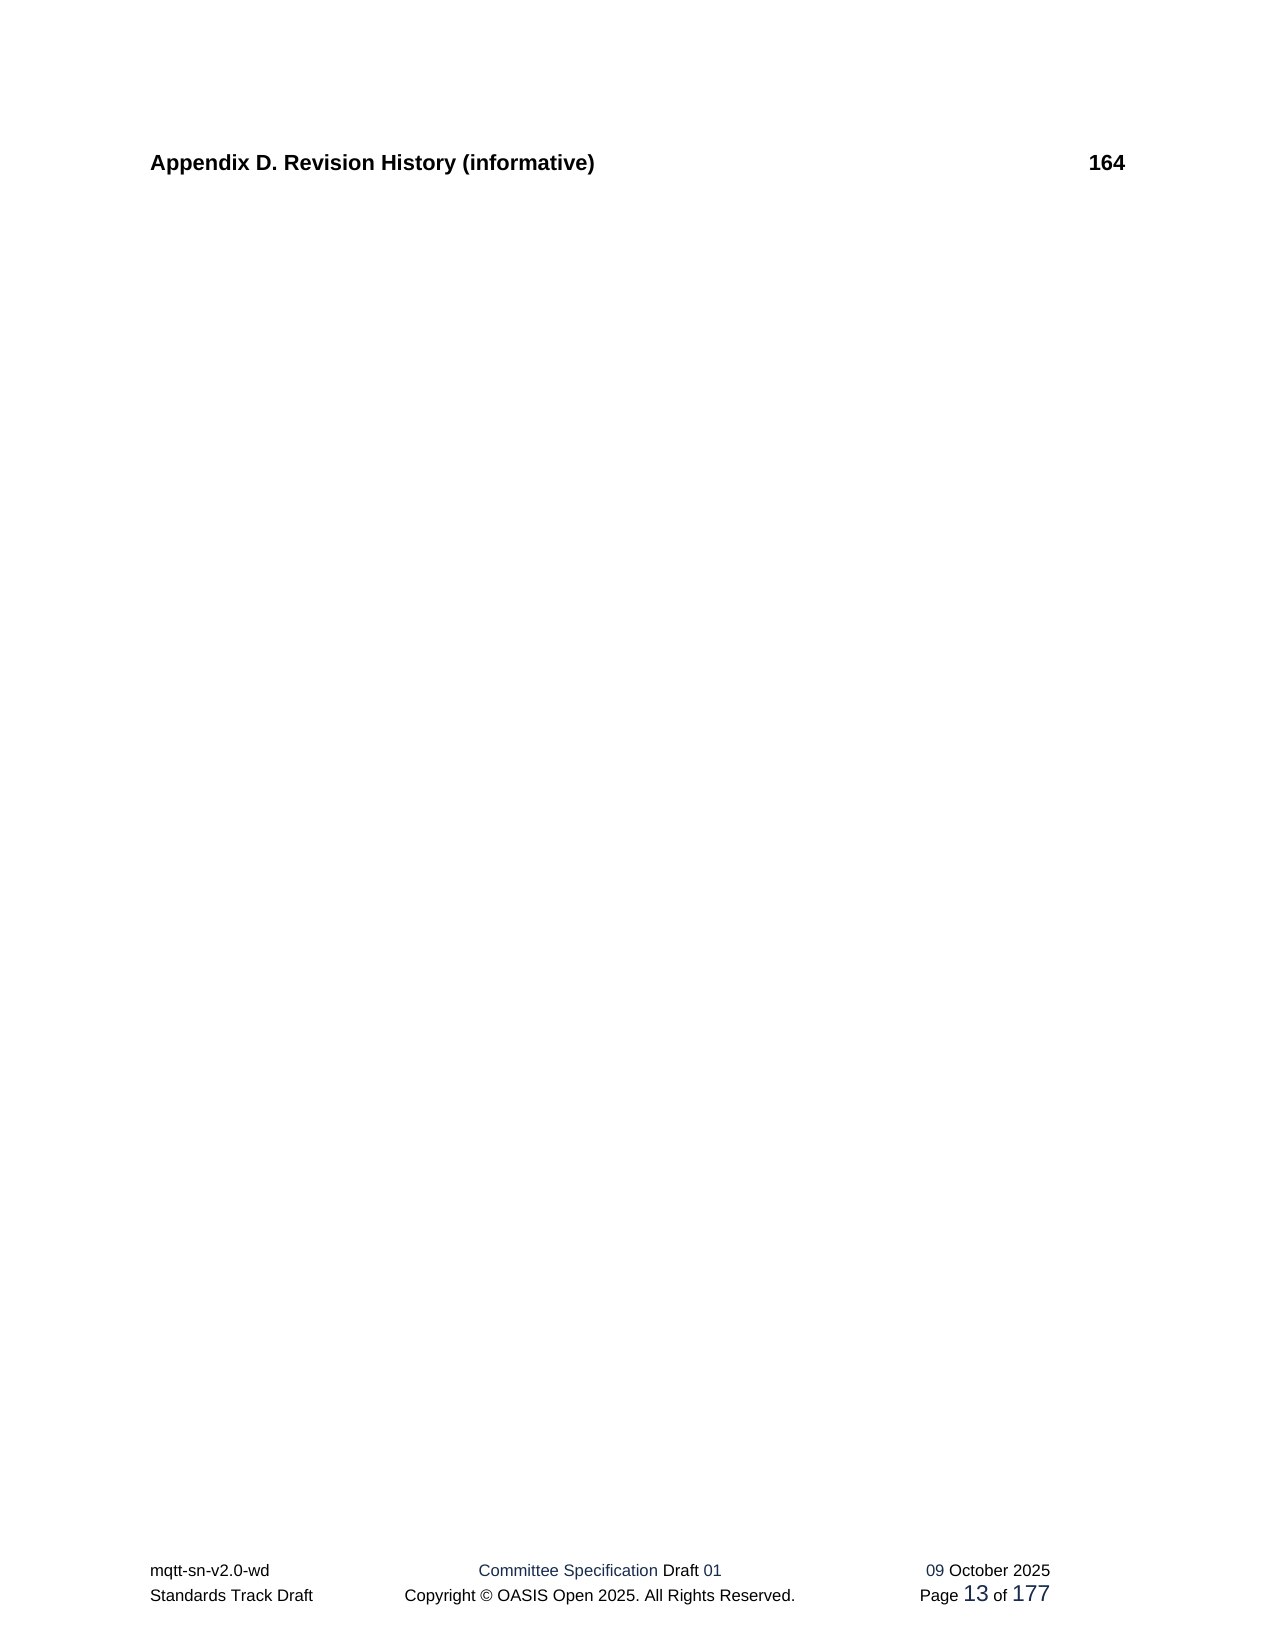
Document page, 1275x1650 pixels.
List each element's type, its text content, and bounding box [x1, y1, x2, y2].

text Appendix D. Revision History (informative) 164 [150, 150, 1125, 175]
